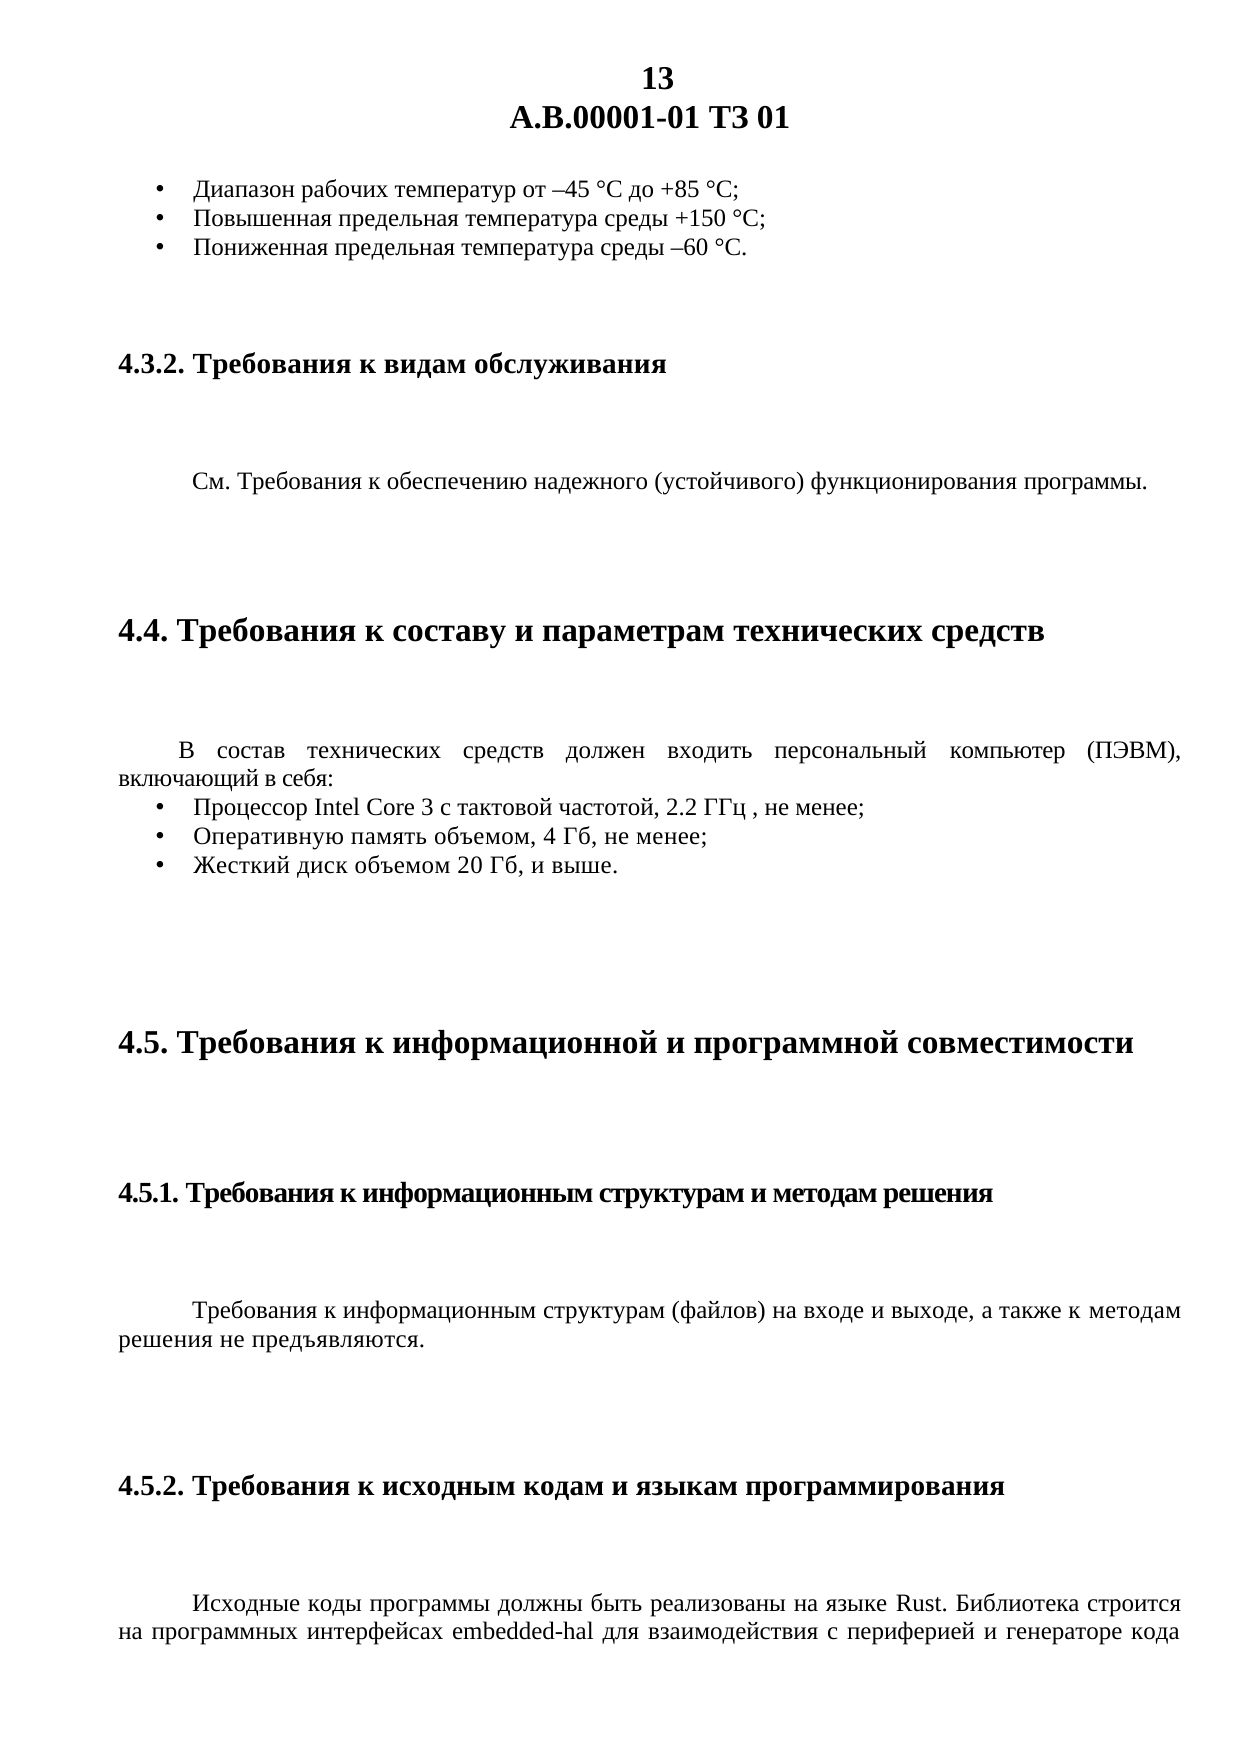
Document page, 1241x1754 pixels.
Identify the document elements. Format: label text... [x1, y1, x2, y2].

subtitle Требования к исходным кодам и языкам программирования [118, 1468, 1181, 1501]
list Жесткий диск объемом 20 Гб, и выше. [156, 850, 1181, 878]
text См. Требования к обеспечению надежного (устойчивого) функционирования программы. [118, 466, 1181, 495]
list Диапазон рабочих температур от –45 °С до +85 °С; [156, 174, 1181, 203]
text В состав технических средств должен входить персональный компьютер (ПЭВМ), включающий в себя: [118, 735, 1181, 792]
text Исходные коды программы должны быть реализованы на языке Rust. Библиотека строится на программных интерфейсах embedded-hal для взаимодействия с периферией и генераторе кода [118, 1588, 1181, 1645]
list Пониженная предельная температура среды –60 °С. [156, 232, 1181, 260]
subtitle Требования к видам обслуживания [118, 347, 1181, 380]
subtitle Требования к информационной и программной совместимости [118, 1022, 1181, 1061]
list Оперативную память объемом, 4 Гб, не менее; [156, 821, 1181, 850]
subtitle Требования к составу и параметрам технических средств [118, 610, 1181, 648]
subtitle Требования к информационным структурам и методам решения [118, 1176, 1181, 1209]
list Процессор Intel Core 3 с тактовой частотой, 2.2 ГГц , не менее; [156, 792, 1181, 821]
list Повышенная предельная температура среды +150 °С; [156, 203, 1181, 232]
text Требования к информационным структурам (файлов) на входе и выходе, а также к методам решения не предъявляются. [118, 1295, 1181, 1353]
